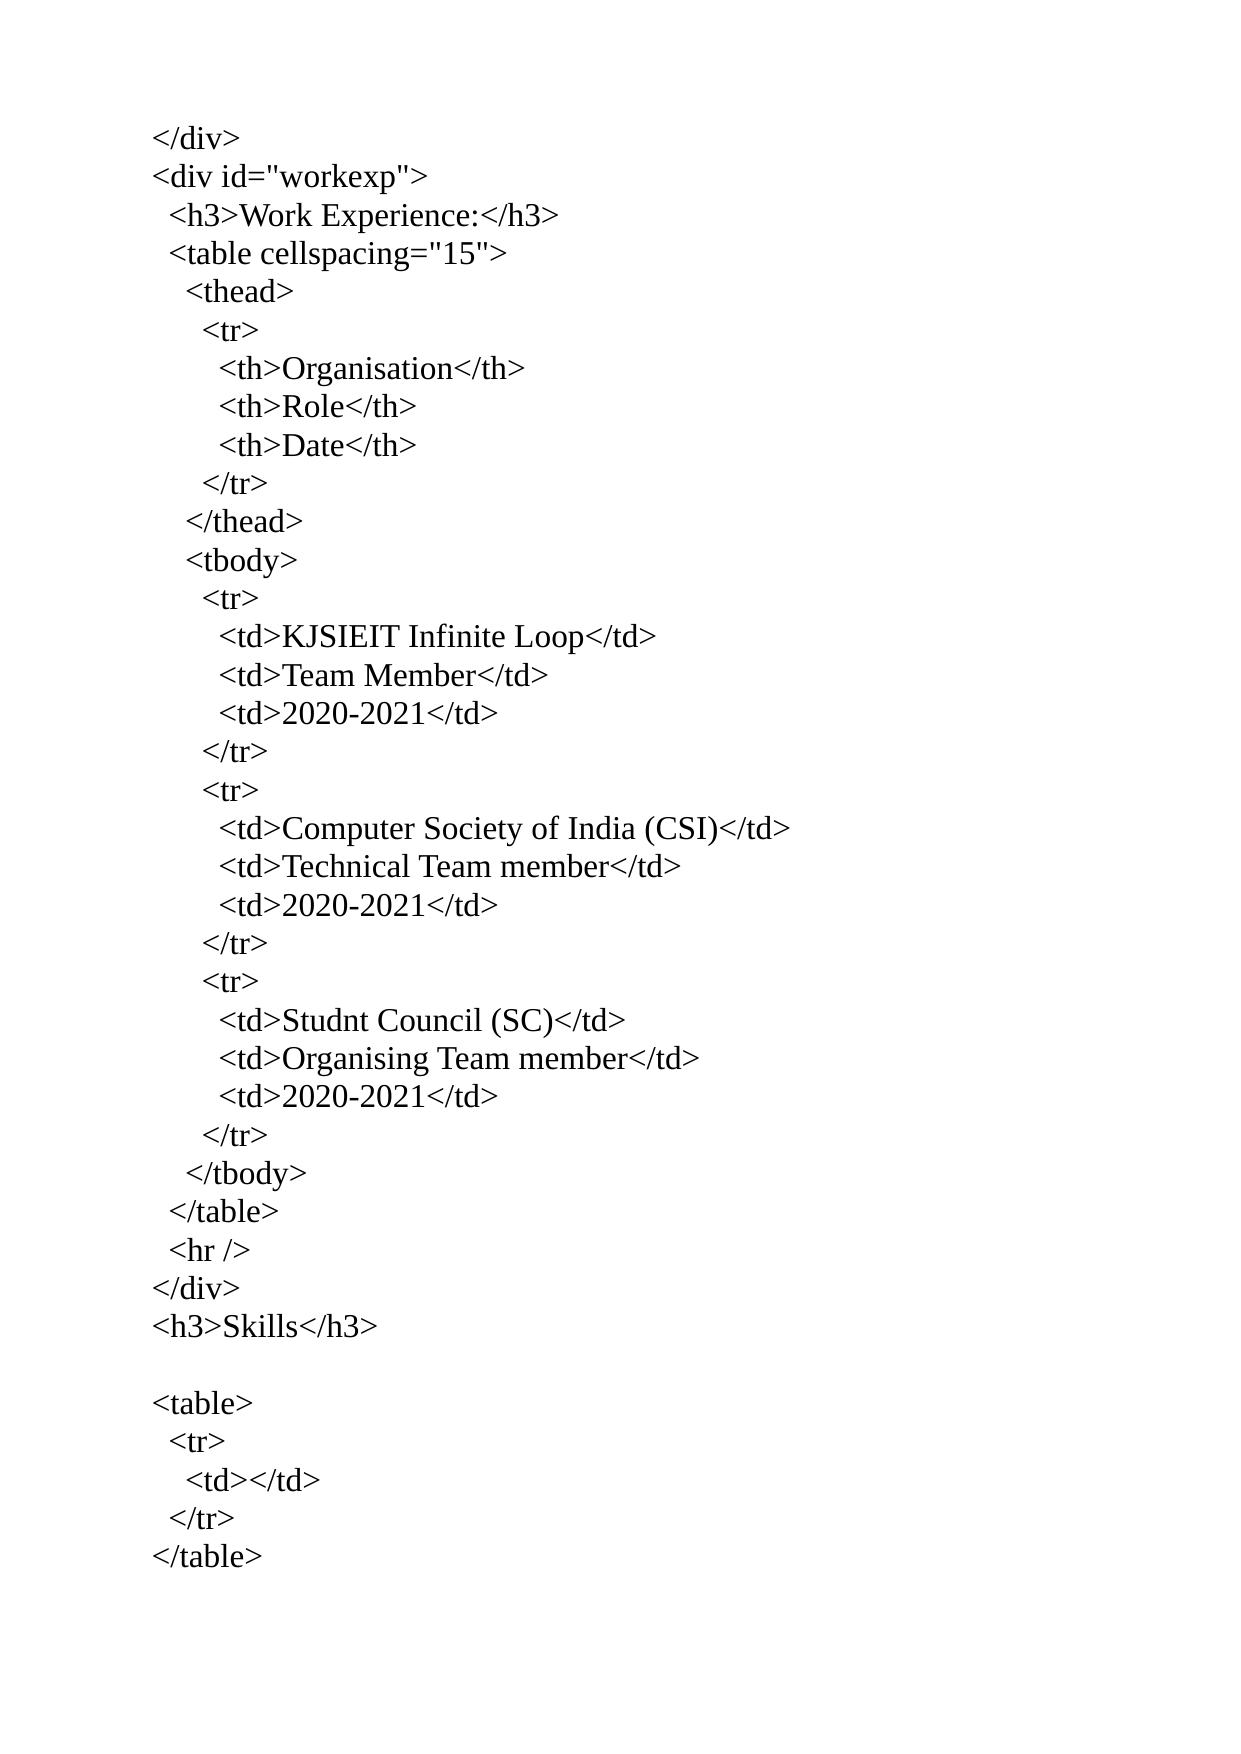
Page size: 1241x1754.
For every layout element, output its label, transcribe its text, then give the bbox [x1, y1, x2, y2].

text <tr> [118, 578, 1122, 616]
text </thead> [118, 501, 1122, 540]
text <thead> [118, 271, 1122, 310]
text <th>Organisation</th> [118, 348, 1122, 386]
text <h3>Skills</h3> [118, 1306, 1122, 1345]
text </table> [118, 1191, 1122, 1230]
text <tr> [118, 310, 1122, 348]
text <th>Role</th> [118, 386, 1122, 425]
text <td>2020-2021</td> [118, 1076, 1122, 1115]
text </tr> [118, 463, 1122, 501]
text </tr> [118, 1498, 1122, 1536]
text <div id="workexp"> [118, 156, 1122, 195]
text <td>KJSIEIT Infinite Loop</td> [118, 616, 1122, 655]
text </tr> [118, 1115, 1122, 1153]
text <tr> [118, 961, 1122, 1000]
text <h3>Work Experience:</h3> [118, 195, 1122, 233]
text <table> [118, 1383, 1122, 1421]
text <tr> [118, 1421, 1122, 1460]
text </div> [118, 118, 1122, 156]
text <td>Studnt Council (SC)</td> [118, 1000, 1122, 1038]
text <td>Computer Society of India (CSI)</td> [118, 808, 1122, 846]
text </tbody> [118, 1153, 1122, 1191]
text <tbody> [118, 540, 1122, 578]
text </div> [118, 1268, 1122, 1306]
text <td>2020-2021</td> [118, 885, 1122, 923]
text </table> [118, 1536, 1122, 1575]
text <hr /> [118, 1230, 1122, 1268]
text <table cellspacing="15"> [118, 233, 1122, 271]
text <td>2020-2021</td> [118, 693, 1122, 731]
text <td></td> [118, 1460, 1122, 1498]
text <th>Date</th> [118, 425, 1122, 463]
text </tr> [118, 731, 1122, 770]
text </tr> [118, 923, 1122, 961]
text <td>Technical Team member</td> [118, 846, 1122, 885]
text <td>Team Member</td> [118, 655, 1122, 693]
text <tr> [118, 770, 1122, 808]
text <td>Organising Team member</td> [118, 1038, 1122, 1076]
